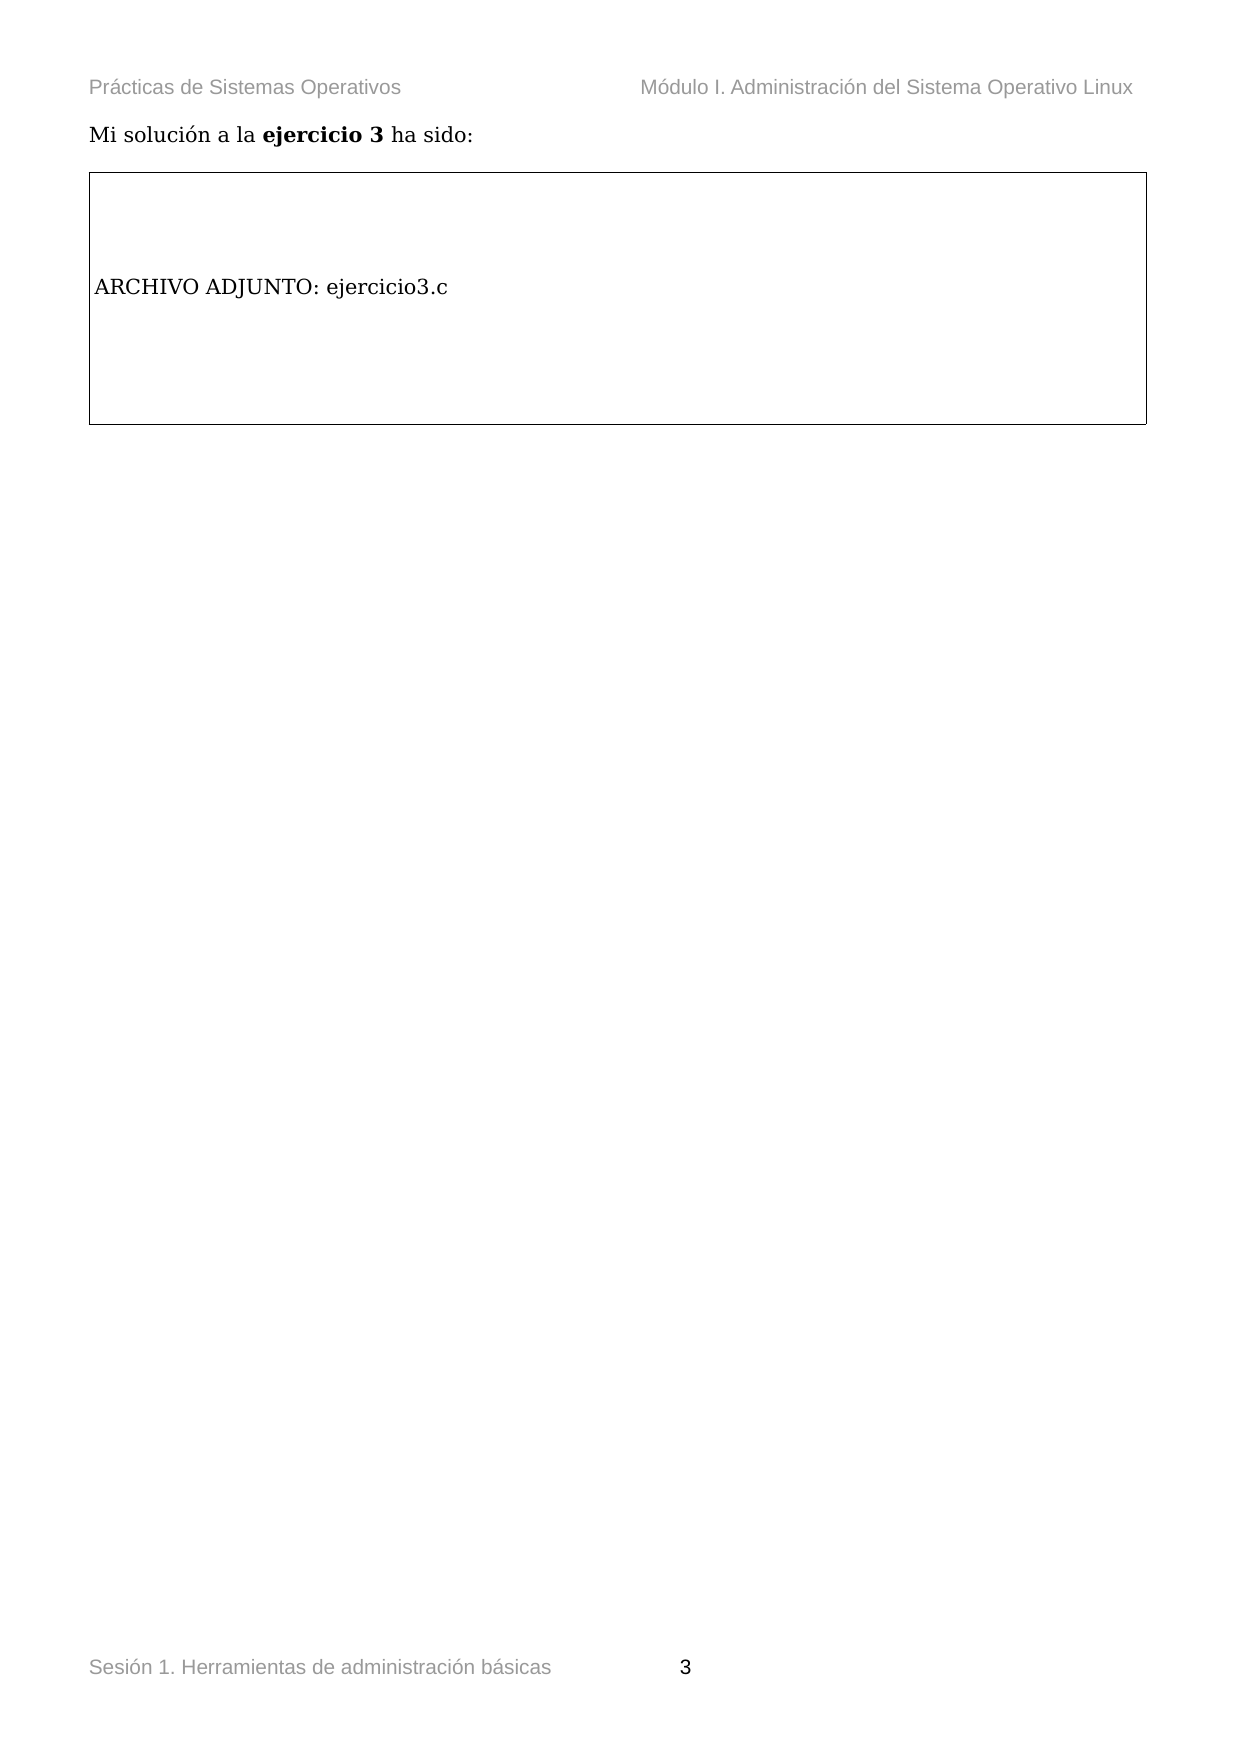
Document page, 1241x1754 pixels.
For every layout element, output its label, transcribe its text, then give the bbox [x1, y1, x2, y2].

table_header ARCHIVO ADJUNTO: ejercicio3.c [90, 173, 1146, 423]
text Mi solución a la ejercicio 3 ha sido: [89, 123, 1146, 148]
